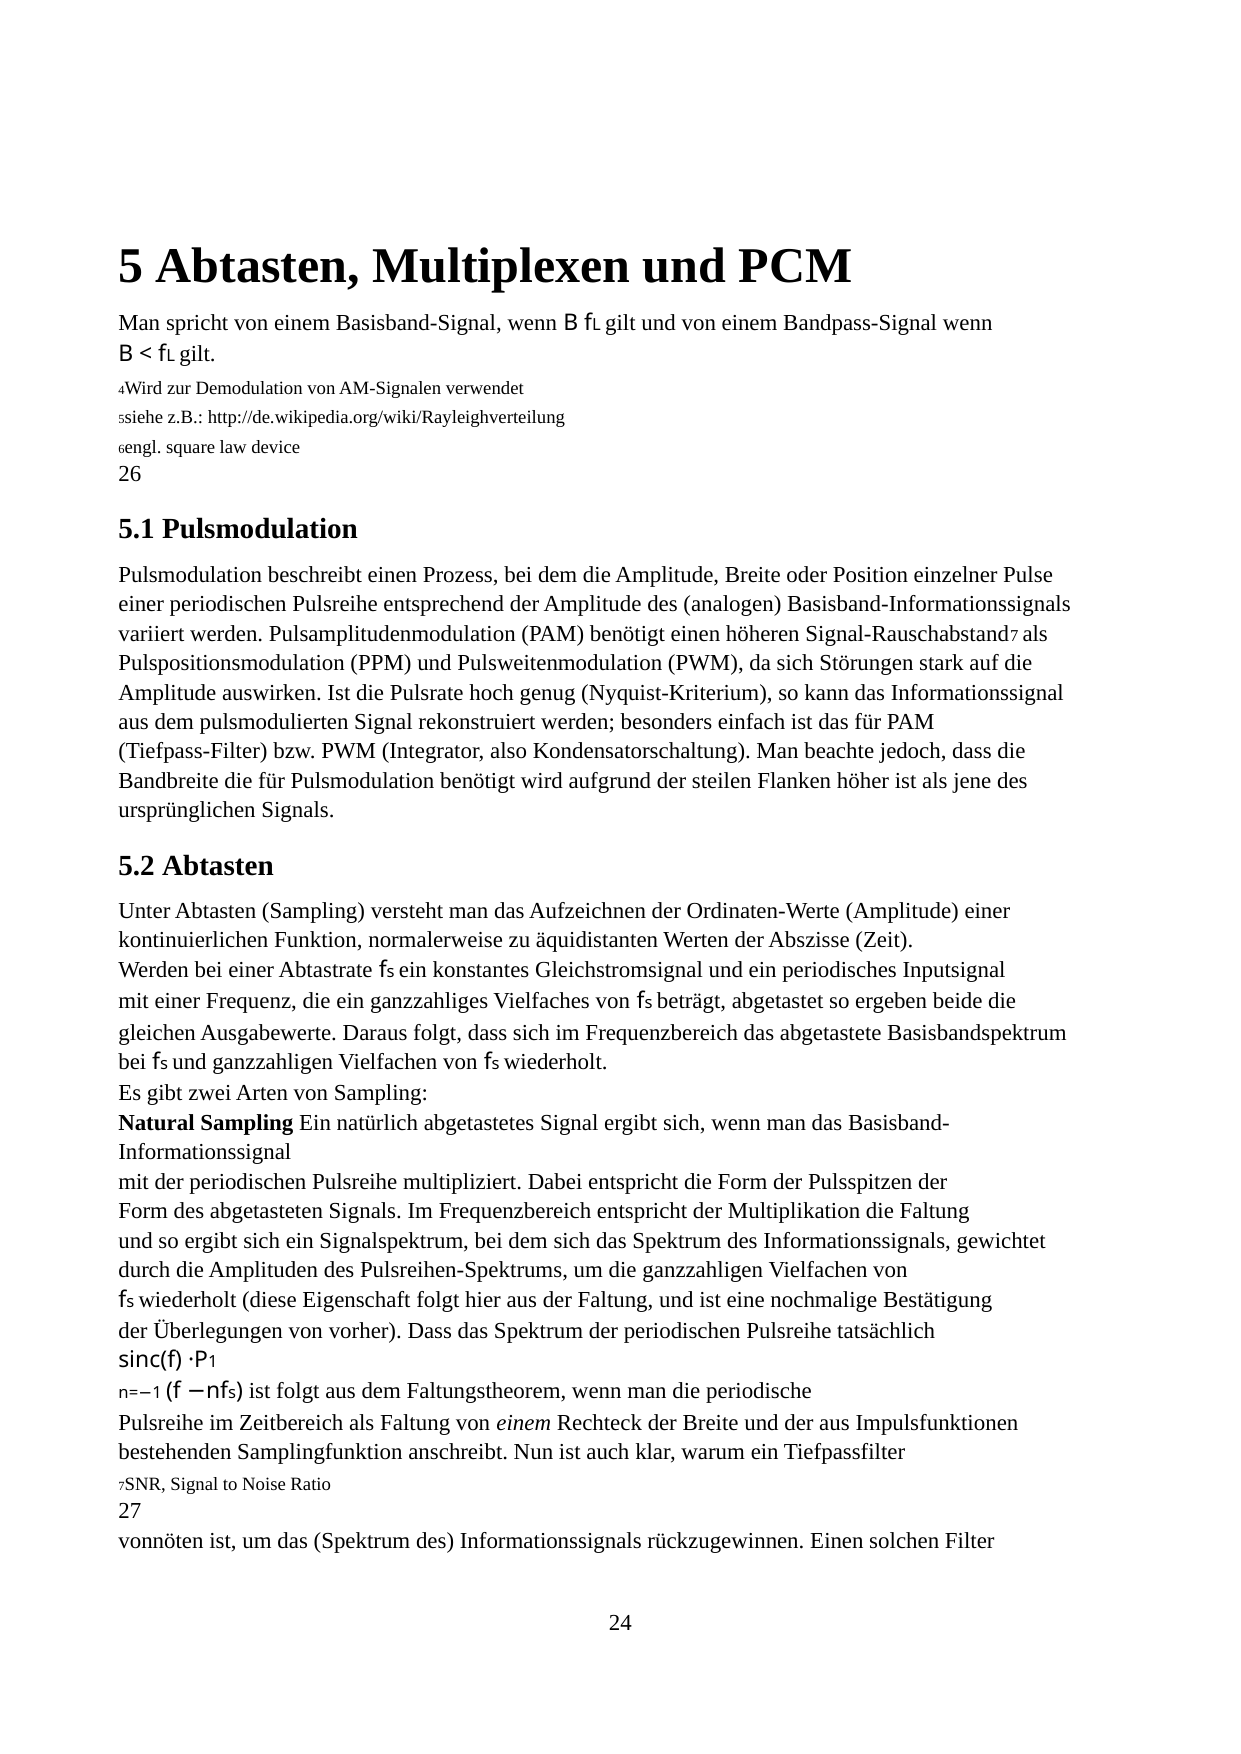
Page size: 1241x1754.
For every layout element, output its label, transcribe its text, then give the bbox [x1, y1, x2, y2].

text Werden bei einer Abtastrate fs ein konstantes Gleichstromsignal und ein periodisches Inputsignal [118, 953, 1122, 984]
text ursprünglichen Signals. [118, 793, 1122, 823]
subtitle Abtasten, Multiplexen und PCM [118, 236, 1122, 294]
text fs wiederholt (diese Eigenschaft folgt hier aus der Faltung, und ist eine nochmalige Bestätigung [118, 1282, 1122, 1314]
subtitle Abtasten [118, 848, 1122, 881]
text der Überlegungen von vorher). Dass das Spektrum der periodischen Pulsreihe tatsächlich [118, 1314, 1122, 1343]
text bei fs und ganzzahligen Vielfachen von fs wiederholt. [118, 1045, 1122, 1076]
text durch die Amplituden des Pulsreihen-Spektrums, um die ganzzahligen Vielfachen von [118, 1253, 1122, 1282]
text Pulsreihe im Zeitbereich als Faltung von einem Rechteck der Breite und der aus Impulsfunktionen [118, 1406, 1122, 1435]
text 26 [118, 457, 1122, 487]
text 4Wird zur Demodulation von AM-Signalen verwendet [118, 369, 1122, 398]
text (Tiefpass-Filter) bzw. PWM (Integrator, also Kondensatorschaltung). Man beachte jedoch, dass die [118, 734, 1122, 764]
text gleichen Ausgabewerte. Daraus folgt, dass sich im Frequenzbereich das abgetastete Basisbandspektrum [118, 1015, 1122, 1045]
text Pulspositionsmodulation (PPM) und Pulsweitenmodulation (PWM), da sich Störungen stark auf die [118, 646, 1122, 676]
subtitle Pulsmodulation [118, 512, 1122, 545]
text sinc(f) ·P1 [118, 1343, 1122, 1374]
text aus dem pulsmodulierten Signal rekonstruiert werden; besonders einfach ist das für PAM [118, 705, 1122, 734]
text B < fL gilt. [118, 337, 1122, 369]
text 5siehe z.B.: http://de.wikipedia.org/wiki/Rayleighverteilung [118, 398, 1122, 428]
text und so ergibt sich ein Signalspektrum, bei dem sich das Spektrum des Informationssignals, gewichtet [118, 1223, 1122, 1253]
text mit einer Frequenz, die ein ganzzahliges Vielfaches von fs beträgt, abgetastet so ergeben beide die [118, 984, 1122, 1015]
text Pulsmodulation beschreibt einen Prozess, bei dem die Amplitude, Breite oder Position einzelner Pulse [118, 558, 1122, 587]
text Form des abgetasteten Signals. Im Frequenzbereich entspricht der Multiplikation die Faltung [118, 1194, 1122, 1223]
text einer periodischen Pulsreihe entsprechend der Amplitude des (analogen) Basisband-Informationssignals [118, 587, 1122, 617]
text Es gibt zwei Arten von Sampling: [118, 1076, 1122, 1106]
text 27 [118, 1494, 1122, 1524]
text Unter Abtasten (Sampling) versteht man das Aufzeichnen der Ordinaten-Werte (Amplitude) einer [118, 894, 1122, 923]
text Amplitude auswirken. Ist die Pulsrate hoch genug (Nyquist-Kriterium), so kann das Informationssignal [118, 676, 1122, 705]
text Natural Sampling Ein natürlich abgetastetes Signal ergibt sich, wenn man das Basisband-Informationssignal [118, 1106, 1122, 1164]
text variiert werden. Pulsamplitudenmodulation (PAM) benötigt einen höheren Signal-Rauschabstand7 als [118, 617, 1122, 646]
text Bandbreite die für Pulsmodulation benötigt wird aufgrund der steilen Flanken höher ist als jene des [118, 764, 1122, 793]
text bestehenden Samplingfunktion anschreibt. Nun ist auch klar, warum ein Tiefpassfilter [118, 1435, 1122, 1465]
text 6engl. square law device [118, 428, 1122, 457]
text vonnöten ist, um das (Spektrum des) Informationssignals rückzugewinnen. Einen solchen Filter [118, 1524, 1122, 1553]
text 7SNR, Signal to Noise Ratio [118, 1465, 1122, 1494]
text Man spricht von einem Basisband-Signal, wenn B fL gilt und von einem Bandpass-Signal wenn [118, 306, 1122, 337]
text n=−1 (f −nfs) ist folgt aus dem Faltungstheorem, wenn man die periodische [118, 1374, 1122, 1406]
text mit der periodischen Pulsreihe multipliziert. Dabei entspricht die Form der Pulsspitzen der [118, 1164, 1122, 1194]
text kontinuierlichen Funktion, normalerweise zu äquidistanten Werten der Abszisse (Zeit). [118, 923, 1122, 953]
